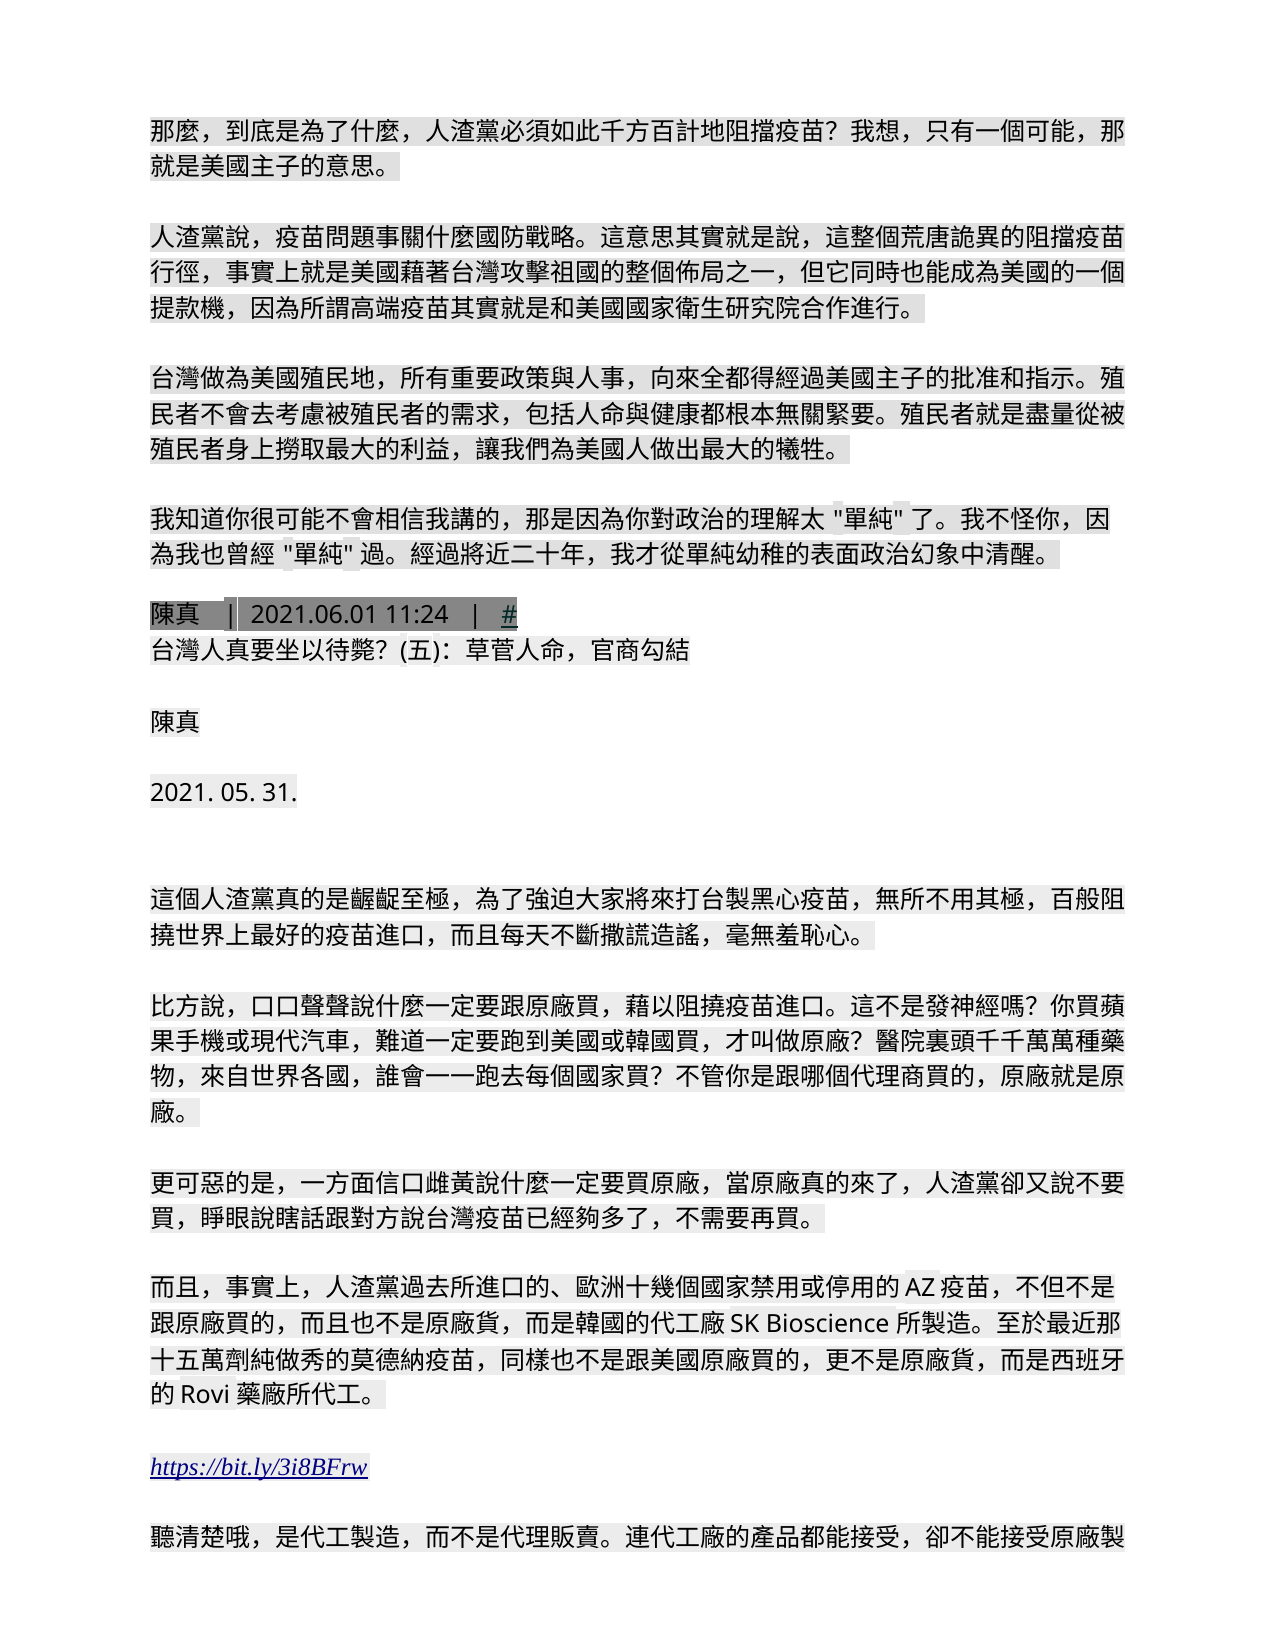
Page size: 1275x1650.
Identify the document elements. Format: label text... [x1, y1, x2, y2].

text 台灣人真要坐以待斃？(五)：草菅人命，官商勾結 陳真 2021. 05. 31. 這個人渣黨真的是齷齪至極，為了強迫大家將來打台製黑心疫苗，無所不用其極，百般阻撓世界上最好的疫苗進口，而且每天不斷撒謊造謠，毫無羞恥心。 比方說，口口聲聲說什麼一定要跟原廠買，藉以阻撓疫苗進口。這不是發神經嗎？你買蘋果手機或現代汽車，難道一定要跑到美國或韓國買，才叫做原廠？醫院裏頭千千萬萬種藥物，來自世界各國，誰會一一跑去每個國家買？不管你是跟哪個代理商買的，原廠就是原廠。 更可惡的是，一方面信口雌黃說什麼一定要買原廠，當原廠真的來了，人渣黨卻又說不要買，睜眼說瞎話跟對方說台灣疫苗已經夠多了，不需要再買。 而且，事實上，人渣黨過去所進口的、歐洲十幾個國家禁用或停用的AZ疫苗，不但不是跟原廠買的，而且也不是原廠貨，而是韓國的代工廠SK Bioscience 所製造。至於最近那十五萬劑純做秀的莫德納疫苗，同樣也不是跟美國原廠買的，更不是原廠貨，而是西班牙的Rovi 藥廠所代工。 https://bit.ly/3i8BFrw 聽清楚哦，是代工製造，而不是代理販賣。連代工廠的產品都能接受，卻不能接受原廠製造？由此你就可以知道，人渣黨其實根本不是要跟你講道理，而是存心胡作非為，存心蠻幹！滿口低能荒唐的謊言，擺明就是要不擇手段阻擋世界最好的幾種疫苗進口。這是什麼心態？這若不是謀財害命，什麼是謀財害命？ 這兩天，人渣黨頭子說話了，說疫苗是國家戰略產業，所以一定要扶植本土生技公司。可是，這鬼話說得通嗎？沒有人會反對台灣發展什麼生技產業，問題是，當疫情如此嚴重時，你卻千方百計阻撓救命解藥，說一定要先扶植一間僅僅上市才三年的私人生技公司？這種鬼話說得通嗎？ 今天，假若你生了病，病況危急，全世界最好的解藥送到你嘴邊，你卻說不行，我不能吃，我不能仰賴別人，我一定要等我剛考上醫學院的兒子將來為我發明解藥。這說得通嗎？ 如果只是你自己的一條命，你愛怎麼幹就怎麼幹。問題是，現在是涉及兩千三百萬人的性命與身家財產，你卻刻意百般阻撓，說什麼我們一定要發展自己的仙丹，不管死多少人也要等，天底下有這種道理？若說裏頭沒有陰暗內幕或機關盤算或利益輸送，難道是人渣黨集體發瘋了嗎？ 再說，製藥生技產業難如登天，就算你傾國家之力，花上幾十年都不一定能發展得起來。 今天，假若台灣真的有什麼仙丹妙藥馬上可提供大眾救命，那倒也無話可說。但是事實上卻不然，不但不是仙丹妙藥，而且是根本不打算經過基本合格試驗程序、全世界沒有人會認可的黑心疫苗。 這一家叫做 "高端疫苗" 的台灣生技公司，是個臭名昭彰、過去炒股與內線交易醜聞不斷的家族企業，連二期都還沒完成，甚至這個月(五月) 的月初才剛啟動二期試驗，該公司的網頁在五月十二日都還在公開招募受試者，人渣黨政府居然在上周五月二十八日居然就下大單，預訂了五百萬劑疫苗，就連該試驗計畫的主持人都覺得很荒唐，一個連八字都沒一撇的東西，你卻用納稅人的錢全買單了。這不是違法亂紀，什麼是違法亂紀？公家機關可以去採購一個根本尚未存在、尚未進行試驗的藥物嗎來拯救疫情？ 再說，天底下有人推出一個新藥是如此神速的嗎？天底下會有人這樣子訂購藥物的嗎？八字都還沒有一撇就下單全買了。這不是官商勾結，什麼是官商勾結？這不是草菅人命，什麼是草菅人命？ 五月中旬都還在招募受試者，五月底政府單位就來下大單預訂了。二期試驗會不會過都還是個問題，更不用說真正具有臨床意義的三期試驗，官方居然就信口胡謅打包票說很安全、沒問題，馬上進行大採購。這不是圖利，什麼是圖利？這不是利益輸送，什麼是利益輸送？這不是官商勾結，什麼是官商勾結？這不是草菅人命，什麼是草菅人命？這不是違法亂紀，什麼是違法亂紀？ 一個事關幾千萬條性命的疫苗，連完成三期試驗都不用，甚至連二期也不用，直接就能拍胸脯打包票說很安全很棒沒。科學生技製藥竟然是靠著政客拍胸脯，就能事先保證安全有效？這不叫做官商勾結，什麼是官商勾結？這不是黑心疫苗，什麼是黑心疫苗？簡直是把大家當白癡。 還有，你看，那位陳建仁，更是眛著專業良知，欺騙大家說什麼他和他太太都有參加高端疫苗公司的二期試驗，說他打完疫苗後覺得很好！一點不舒服的感覺也沒有。這種低能謊話竟然也敢講！真的是把大家當白痴；既然是雙盲試驗，在解盲之前，他哪會知道自己是打了疫苗還是打了安慰劑？而且，不管打了什麼藥，沒有感覺不舒服就表示這個疫苗很安全很棒？騙三歲小孩也不能這樣騙。 疫情危急之際，有那麼多世界最好的疫苗垂手可得，卻千方百計阻撓，每天造謠撒謊，完全就是無法無天，而且抹紅抹黑企圖引進或捐贈世界最好疫苗者，硬是要採用毫無安全保障的台製黑心疫苗，如果這不叫做泯滅良知，什麼是泯滅良知？如果這不叫做喪心病狂，什麼是喪心病狂？ [150, 631, 1125, 1552]
text 陳真 | 2021.06.01 11:24 | # [150, 596, 1125, 631]
text 台灣人真要坐以待斃？(六)：被殖民者的悲劇 陳真 2021. 06. 03. 一個黨，因為某種正面理由，偶爾撒個謊是可以想像的，但是，真的很難想像世界上怎麼會有這樣一個人渣黨，為了撈錢奪權騙選票，幾十年來每天所講的幾乎每一句話、幾乎每一句話、幾乎每一句話竟然全部都是謊言！每天就是不斷撒謊造謠抹黑或捏造事實美化自己。 這個黨的中心思想就是一個騙字。這個黨的最大本事就是網軍與媒體及走狗文人的造謠抹黑能力。這個黨的惟一存在目的就是撈錢奪權，舉家雞犬昇天。 這樣一個黨，全面控制媒體與教育體系，長年以來瘋狂造謠抹黑與洗腦，並且用我們納稅人的錢和職位與各種資源，豢養無數網軍與走狗文人，每天從事各種下流的陰暗齷齪勾當，除了造謠抹黑，更擅於自導自演栽贓嫁禍。 這樣一個喪心病狂的人渣黨蟑螂黨，卻不斷透過司法恐嚇、打壓與迫害對他有所質疑或有所不敬的人民。 前幾天的報紙說，警方要以散播謠言法辦一位網友。人渣黨每天造謠撒謊抹紅抹黑，長期系統性、有計劃性地、上下一條龍式地整個黨不斷自導自演栽贓抹黑異己，檢警調單位從來不去抓，卻自甘墮落，充當政治打手，每天以司法威脅恐嚇鎮壓人民。 那個被抓的人寫了底下這麼一段話，居然就被以造謠移送法辦。他寫說： 「現在終於知道民進黨的防疫的謊言： 第一，不採取全面普篩主要的目的是為了遮掩社區感染的真相。 第二，買不到疫苗真正原因在於民進黨想要賺疫苗回扣。 第三，這一年多來大內宣主要目的在想企圖運用全體免疫的方式來掩蓋防疫的不實。 第四，台灣的防疫只是一場遊戲一場夢。 第五，其實台灣社區感染非常嚴重，去年沒爆發是因為病毒量不深。這次會大爆發因為英國病種病毒傳播超強，紙包不住火，民進黨穿幫了。」 這位網友其實寫得不太精準，對於人渣黨的邪惡與齷齪了解太少了，把人渣黨想得太好了，彷彿它只是無能，只是企圖貪點所謂回扣，卻一個不小心而爆發疫情。這位網友真的是太善良了。人渣黨若只是無能，我們可以教他，但他豈是無能？他撈錢奪權的能力好到爆！他不是無能，而是無恥，骯髒齷齪到極點。 我不會去指控什麼 "疫苗回扣" 這類一般人的推測。為什麼呢？因為政治沒那麼單純，沒那麼 "乾淨"，比這個要複雜且骯髒多了。就如同前一陣子什麼黑道小混混嗆聲警方，相較於真正掌權者的巨大暴利、權力與惡行，一個傻呼呼的小混混，哪算一回事？ 我敢保證，人渣黨將來絕不會拿什麼 "疫苗回扣"，太看不起人渣黨了。你自己用肚臍想也知道，當你掌握所有權力與資源時，你想撈錢，哪需要偷偷摸摸拿什麼回扣？那是基層人員才會幹的窩囊犯行，當權者哪需要這樣？ 平常隨便一個什麼土地重劃或變更地目，就不知道能夠一夜之間撈到多少億，而且撈得天衣無縫；大家都知道怎麼回事，但是你能拿他怎麼樣？你如何可能把他繩之以法？再說，他很可能完全合法。對一個掌握所有權力和資源的人來說，要合法還不簡單？ 就算非法，除非改朝換代，除非下一個朝代清廉自持，願意冒險肅貪，否則，司法永遠也不會拿權勢者開刀。阿扁之所以坐牢，是因為惹到美國人，是美國人釋出貪瀆證據，是美國人逼阿扁主動出面認罪，是美國人要他坐牢，而不是因為他的犯行。 相較於人渣黨的胃口，阿扁貪個幾十億根本就是皮毛。你看，扁嫂居然還得私下跟百貨公司老闆討禮券，還得四處找人偷偷摸摸收集發票來報一點私帳。人渣黨可完全不是這樣的小家子氣。 你看，不管是什麼綠能，什麼風力發電，什麼前瞻計畫，什麼新南向等等等，動輒以兆計算，而且這都還不包括動輒數千億的軍購，以及烏七媽黑的無數金錢外交；把錢送給一些人權紀錄惡名昭彰的獨裁者或政治人渣，利益均霑，然後睜眼說瞎話騙大家說這些都是什麼 "國際民主盟友"，共同捍衛民主自由。 這一切荒腔走板、動輒幾兆幾千億的所謂 "政策"，事實上幾乎全都有美、日的重大獲利在裏頭。它不是出於台灣民生大計之所需，而是殖民者長期吸血的各種方式。 回歸原題，我保證人渣黨沒有 "疫苗回扣" 這麼基層、可笑的貪污手法。 至於有沒有炒股，這當然是廢話，不炒白不炒。不過，權勢大者當然不會自己去炒。這通常是分贓政治體制往下釋放的一種基本 "福利"。 我很想舉些實例，但無證據在手沒法講。不過，稍微對島內藍綠政治有一點點了解的人，理應都知道，股市技術分析什麼年線月線都沒用，千線萬線不如一條內線。資訊，特別是比別人快一步的各種資訊，就是一種最安全最隱密最輕鬆的撈錢工具，做為一種犒賞與回報或資金來源(不妨想想大漢奸黎智英如何在美國協助下四處撈錢)。 人渣黨千方百計阻擋疫苗進口，主因絕不是什麼莫須有的 "疫苗回扣"，那是對政治的理解很 "單純" 的一般人的一種民間普遍推測，但這推測並不合理，太可笑了。拿回扣是權力外圍的人才會去幹的事。 至於炒股，高端疫苗公司短短一年漲了十幾倍，董事長張世忠兄妹與妹婿這個著名的炒股家族，疫苗根本八字都還沒一撇，卻輕輕鬆鬆就能撈上幾百億。雖然利潤如此龐大，但我也不相信這是人渣黨千方百計阻擋疫苗進口的原因。這只能說是一個附帶利益。為什麼呢？因為人渣黨自己撈都來不及了，沒必要為一個私人家族企業犯眾怒。 再說，若真要撈錢，理當是神不知鬼不覺地撈，哪會撈到天怒人怨，眾人猜疑？人渣黨沒那麼笨。而且，人渣黨大撈特撈的管道多得是，何必撈得如此難看、如此張揚？ 那麼，到底是為了什麼，人渣黨必須如此千方百計地阻擋疫苗？我想，只有一個可能，那就是美國主子的意思。 人渣黨說，疫苗問題事關什麼國防戰略。這意思其實就是說，這整個荒唐詭異的阻擋疫苗行徑，事實上就是美國藉著台灣攻擊祖國的整個佈局之一，但它同時也能成為美國的一個提款機，因為所謂高端疫苗其實就是和美國國家衛生研究院合作進行。 台灣做為美國殖民地，所有重要政策與人事，向來全都得經過美國主子的批准和指示。殖民者不會去考慮被殖民者的需求，包括人命與健康都根本無關緊要。殖民者就是盡量從被殖民者身上撈取最大的利益，讓我們為美國人做出最大的犧牲。 我知道你很可能不會相信我講的，那是因為你對政治的理解太 "單純" 了。我不怪你，因為我也曾經 "單純" 過。經過將近二十年，我才從單純幼稚的表面政治幻象中清醒。 [150, 75, 1125, 571]
